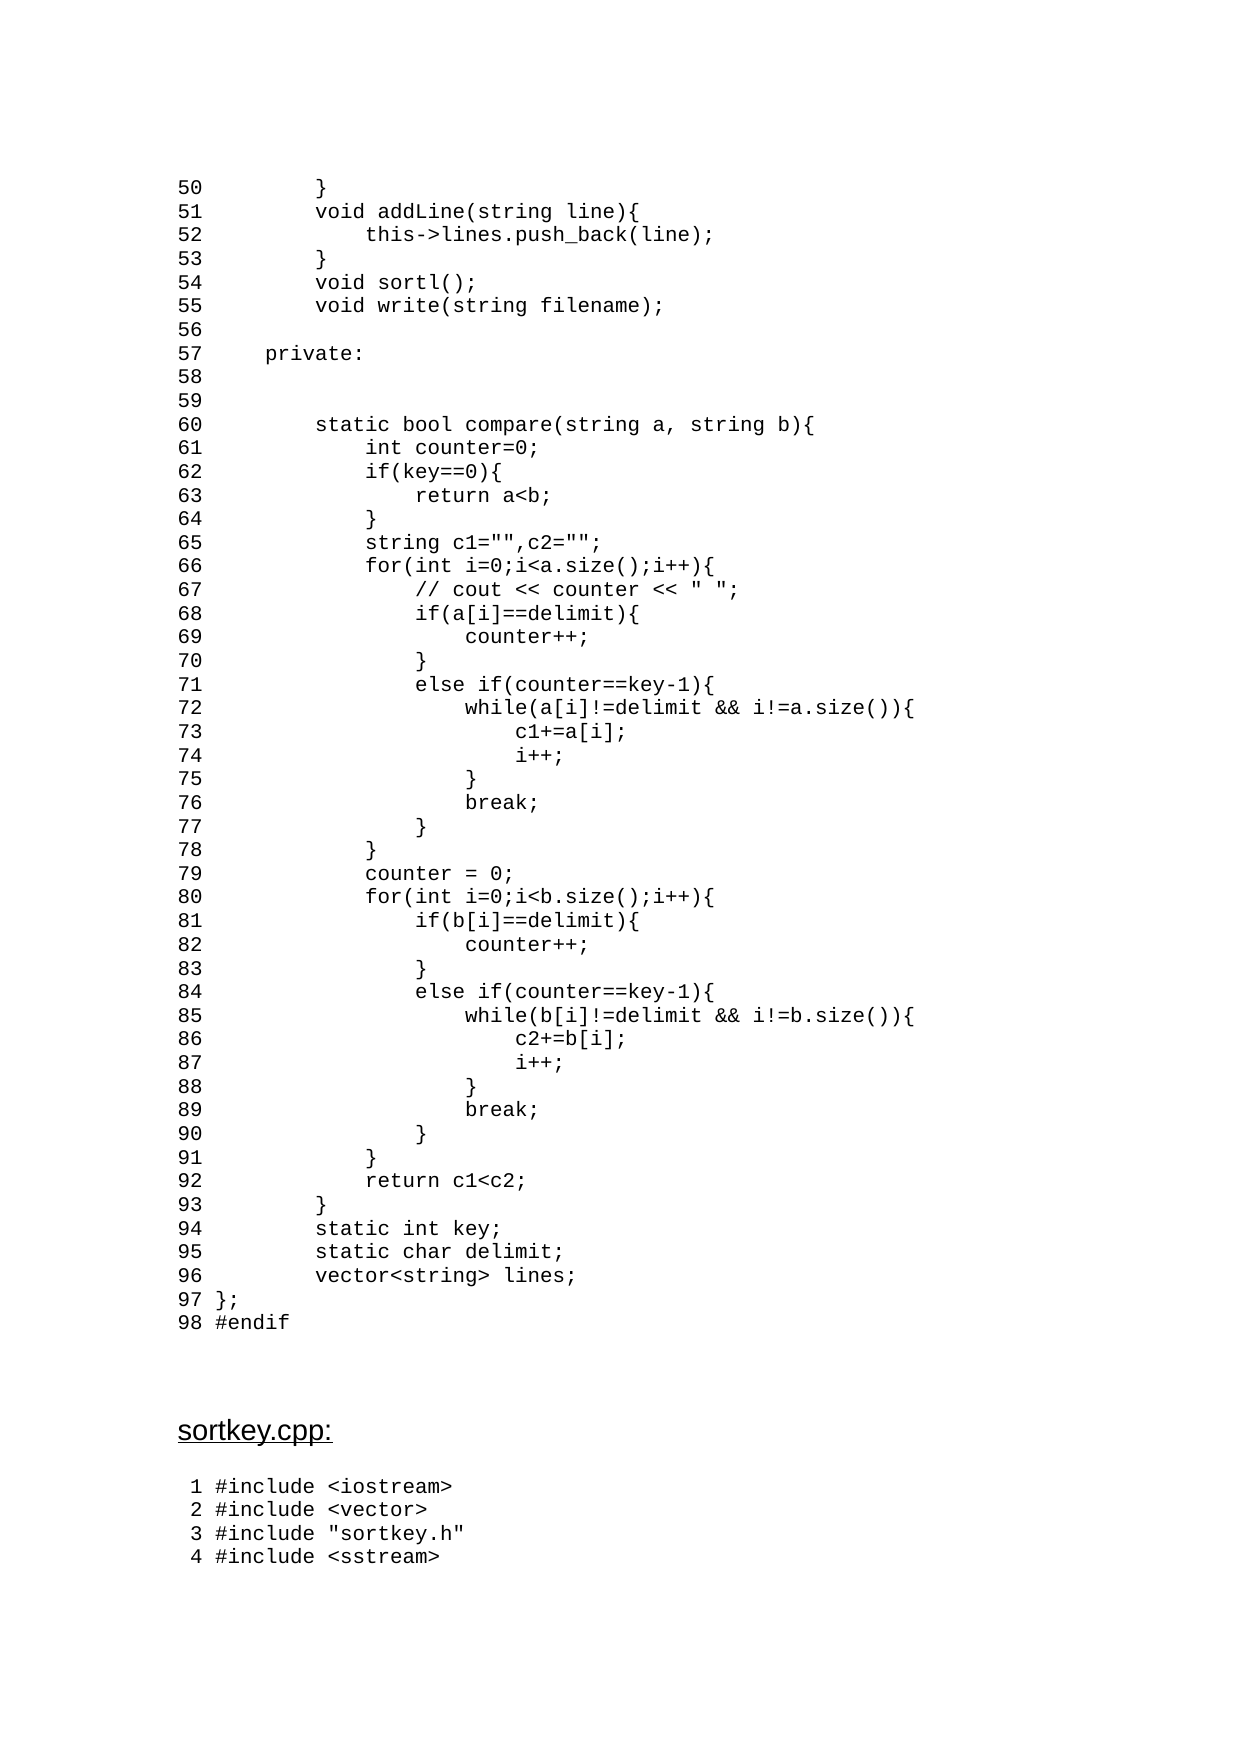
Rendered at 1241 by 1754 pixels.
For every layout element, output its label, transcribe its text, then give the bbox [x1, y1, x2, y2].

text 87 i++; [177, 1052, 1122, 1076]
text 63 return a<b; [177, 484, 1122, 508]
text 64 } [177, 508, 1122, 532]
text 56 [177, 319, 1122, 343]
text 80 for(int i=0;i<b.size();i++){ [177, 887, 1122, 910]
text 3 #include "sortkey.h" [177, 1523, 1122, 1547]
text 68 if(a[i]==delimit){ [177, 603, 1122, 626]
text 52 this->lines.push_back(line); [177, 224, 1122, 248]
text 97 }; [177, 1288, 1122, 1312]
text 95 static char delimit; [177, 1241, 1122, 1265]
text 89 break; [177, 1099, 1122, 1123]
subtitle sortkey.cpp: [177, 1413, 1122, 1446]
text 54 void sortl(); [177, 272, 1122, 295]
text 73 c1+=a[i]; [177, 721, 1122, 745]
text 93 } [177, 1194, 1122, 1218]
text 72 while(a[i]!=delimit && i!=a.size()){ [177, 697, 1122, 721]
text 2 #include <vector> [177, 1499, 1122, 1523]
text 82 counter++; [177, 934, 1122, 957]
text 86 c2+=b[i]; [177, 1028, 1122, 1052]
text 77 } [177, 816, 1122, 839]
text 66 for(int i=0;i<a.size();i++){ [177, 556, 1122, 579]
text 67 // cout << counter << " "; [177, 579, 1122, 603]
text 71 else if(counter==key-1){ [177, 674, 1122, 697]
text 84 else if(counter==key-1){ [177, 981, 1122, 1005]
text 81 if(b[i]==delimit){ [177, 910, 1122, 934]
text 60 static bool compare(string a, string b){ [177, 414, 1122, 437]
text 98 #endif [177, 1312, 1122, 1336]
text 53 } [177, 248, 1122, 272]
text 91 } [177, 1147, 1122, 1170]
text 62 if(key==0){ [177, 461, 1122, 484]
text 4 #include <sstream> [177, 1547, 1122, 1570]
text 69 counter++; [177, 626, 1122, 650]
text 96 vector<string> lines; [177, 1265, 1122, 1288]
text 59 [177, 390, 1122, 414]
text 50 } [177, 177, 1122, 201]
text 76 break; [177, 792, 1122, 816]
text 78 } [177, 839, 1122, 863]
text 94 static int key; [177, 1218, 1122, 1241]
text 79 counter = 0; [177, 863, 1122, 887]
text 74 i++; [177, 745, 1122, 768]
text 90 } [177, 1123, 1122, 1147]
text 57 private: [177, 343, 1122, 366]
text 92 return c1<c2; [177, 1170, 1122, 1194]
text 65 string c1="",c2=""; [177, 532, 1122, 556]
text 55 void write(string filename); [177, 295, 1122, 319]
text 58 [177, 366, 1122, 390]
text 85 while(b[i]!=delimit && i!=b.size()){ [177, 1005, 1122, 1028]
text 61 int counter=0; [177, 437, 1122, 461]
text 51 void addLine(string line){ [177, 201, 1122, 224]
text 75 } [177, 768, 1122, 792]
text 1 #include <iostream> [177, 1476, 1122, 1499]
text 83 } [177, 957, 1122, 981]
text 70 } [177, 650, 1122, 674]
text 88 } [177, 1076, 1122, 1099]
